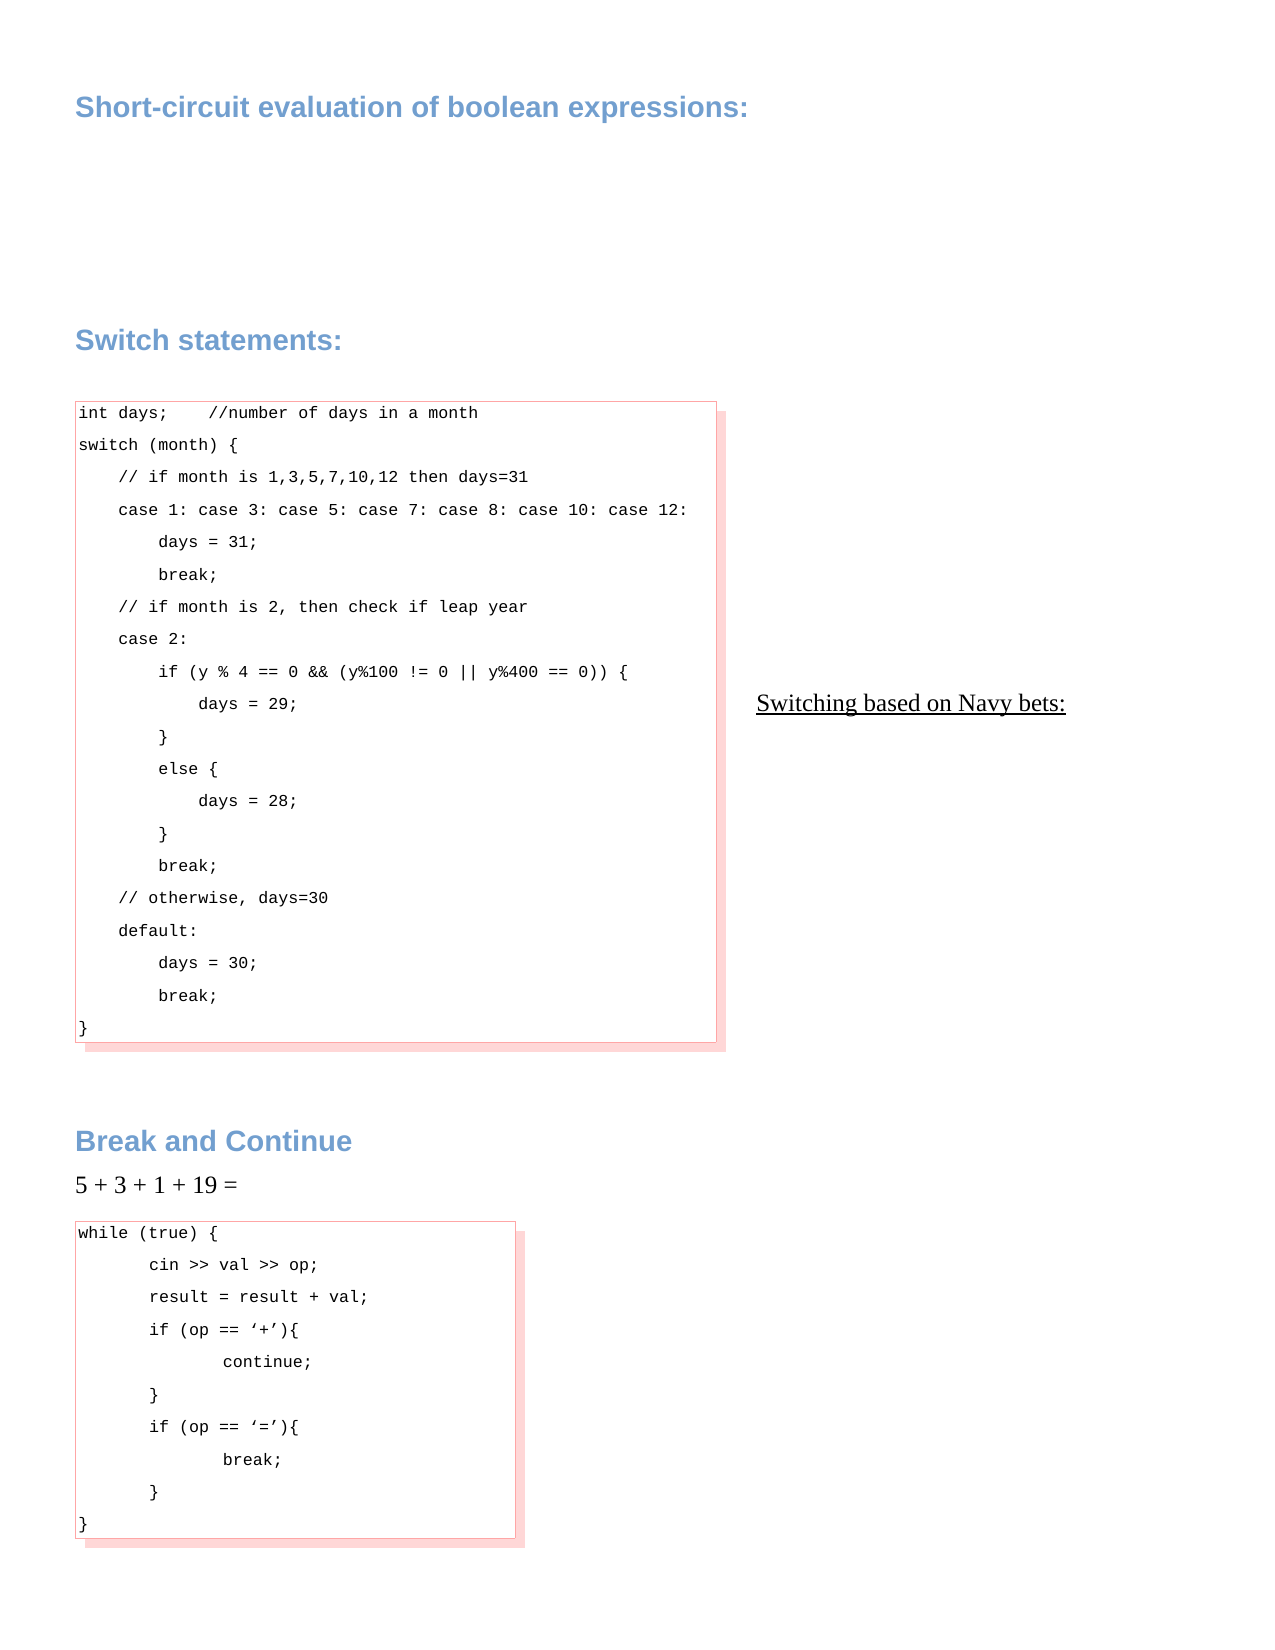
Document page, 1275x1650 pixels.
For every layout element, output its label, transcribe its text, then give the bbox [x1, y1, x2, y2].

text } [76, 822, 716, 847]
text } [76, 1513, 514, 1538]
text days = 29; [76, 693, 716, 718]
text } [76, 1383, 514, 1408]
subtitle Short-circuit evaluation of boolean expressions: [75, 89, 1200, 123]
text days = 30; [76, 952, 716, 977]
text default: [76, 919, 716, 944]
text else { [76, 757, 716, 782]
text while (true) { [76, 1222, 514, 1246]
text // otherwise, days=30 [76, 887, 716, 912]
text } [76, 725, 716, 750]
text continue; [76, 1351, 514, 1376]
text } [76, 1017, 716, 1042]
text break; [76, 984, 716, 1009]
subtitle Break and Continue [75, 1124, 1200, 1158]
text switch (month) { [76, 433, 716, 458]
text if (op == ‘=’){ [76, 1416, 514, 1441]
text 5 + 3 + 1 + 19 = [75, 1170, 1200, 1199]
text result = result + val; [76, 1286, 514, 1311]
text // if month is 1,3,5,7,10,12 then days=31 [76, 466, 716, 491]
text // if month is 2, then check if leap year [76, 595, 716, 621]
text break; [76, 563, 716, 588]
text break; [76, 1448, 514, 1473]
text cin >> val >> op; [76, 1253, 514, 1279]
text int days; //number of days in a month [76, 402, 716, 426]
subtitle Switch statements: [75, 323, 1200, 357]
text case 2: [76, 628, 716, 653]
text break; [76, 854, 716, 880]
text days = 28; [76, 790, 716, 815]
text Switching based on Navy bets: [756, 688, 1200, 717]
text } [76, 1480, 514, 1505]
text case 1: case 3: case 5: case 7: case 8: case 10: case 12: [76, 498, 716, 523]
text if (y % 4 == 0 && (y%100 != 0 || y%400 == 0)) { [76, 660, 716, 685]
text if (op == ‘+’){ [76, 1318, 514, 1343]
text days = 31; [76, 531, 716, 556]
